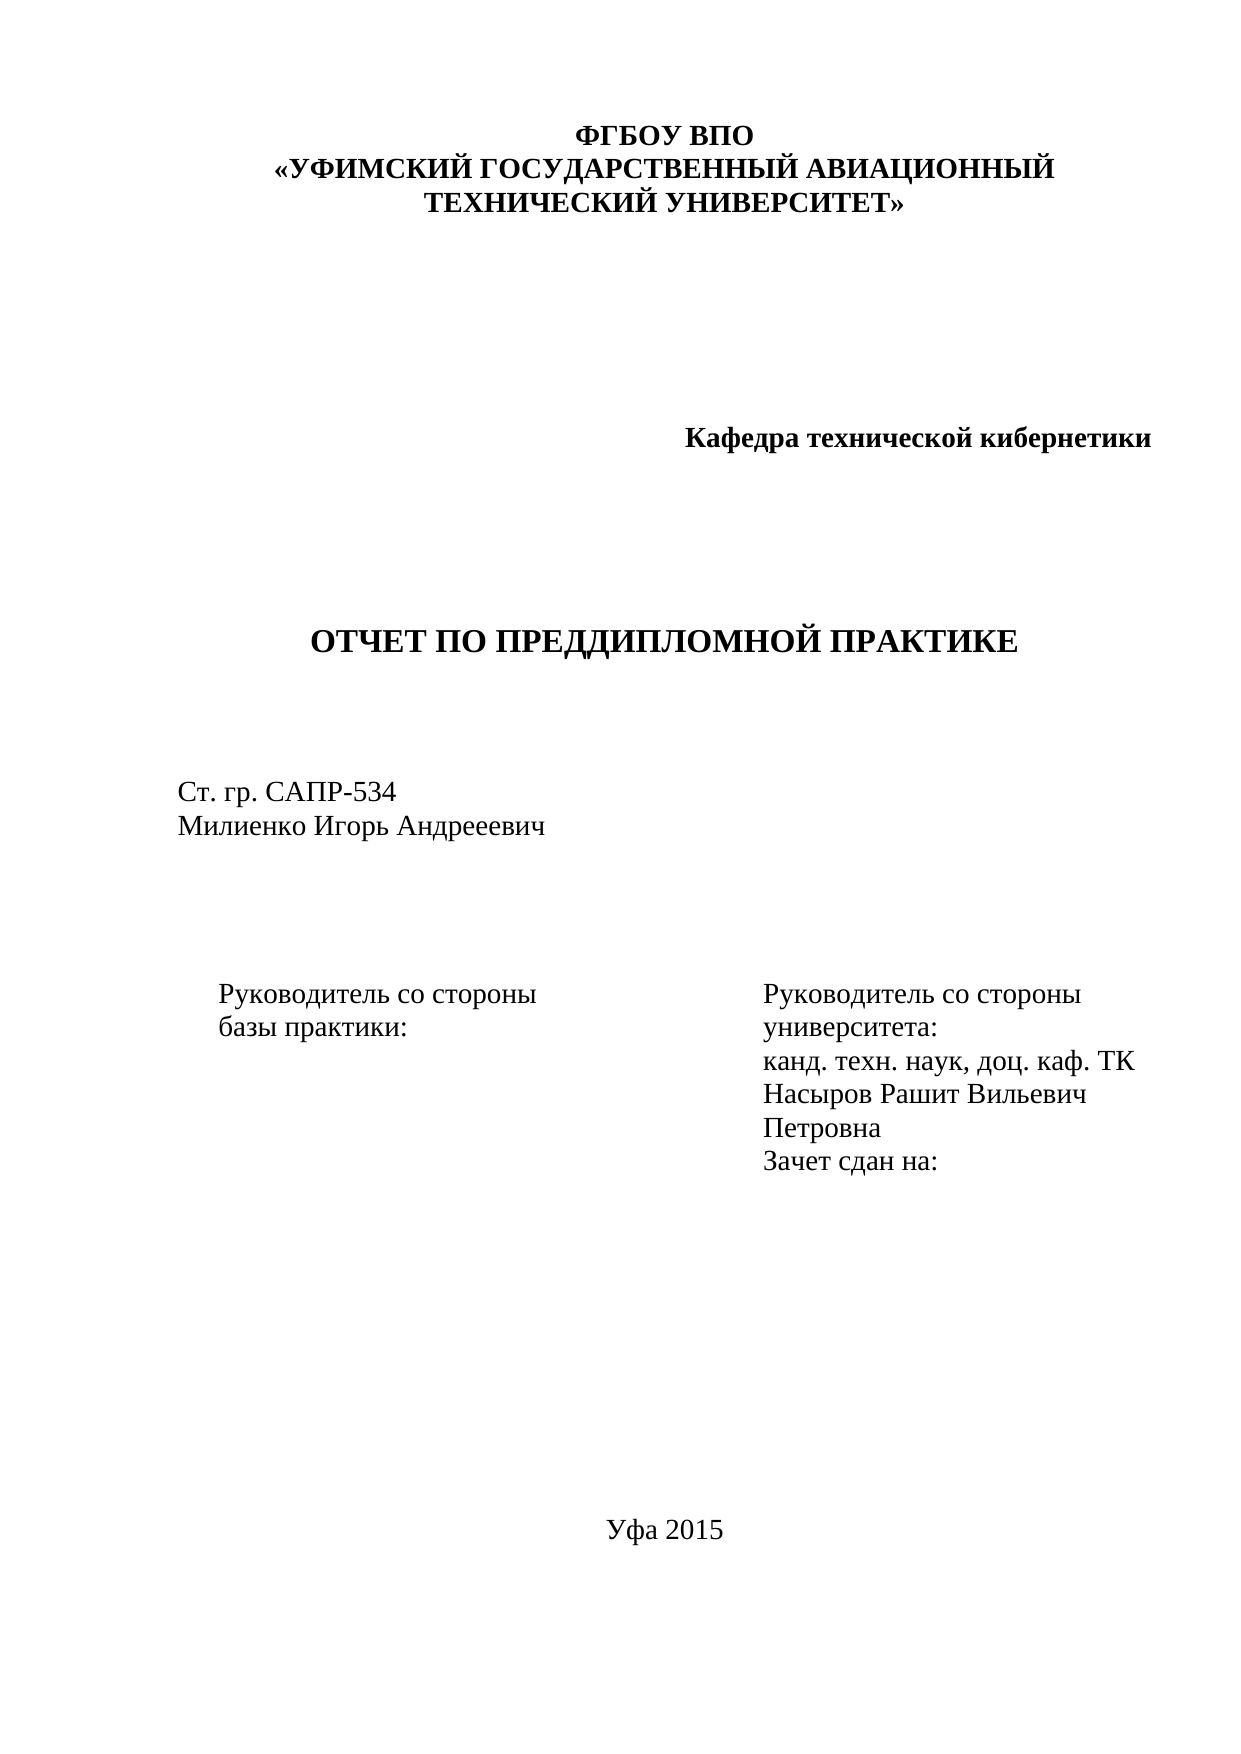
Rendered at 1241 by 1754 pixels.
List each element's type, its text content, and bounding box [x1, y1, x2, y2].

text Кафедра технической кибернетики [177, 420, 1152, 453]
table_cell Зачет сдан на: [752, 1144, 1152, 1177]
text Милиенко Игорь Андрееевич [177, 808, 1152, 842]
table_cell [207, 1144, 752, 1177]
text Ст. гр. САПР-534 [177, 774, 1152, 808]
text ФГБОУ ВПО [177, 118, 1152, 152]
table_header Руководитель со стороны базы практики: [207, 976, 752, 1043]
table_cell канд. техн. наук, доц. каф. ТК Насыров Рашит Вильевич Петровна [752, 1043, 1152, 1143]
table_cell [207, 1043, 752, 1143]
text ОТЧЕТ ПО ПРЕДДИПЛОМНОЙ ПРАКТИКЕ [177, 621, 1152, 659]
text Уфа 2015 [177, 1512, 1152, 1546]
table_header Руководитель со стороны университета: [752, 976, 1152, 1043]
text «УФИМСКИЙ ГОСУДАРСТВЕННЫЙ АВИАЦИОННЫЙ ТЕХНИЧЕСКИЙ УНИВЕРСИТЕТ» [177, 152, 1152, 219]
